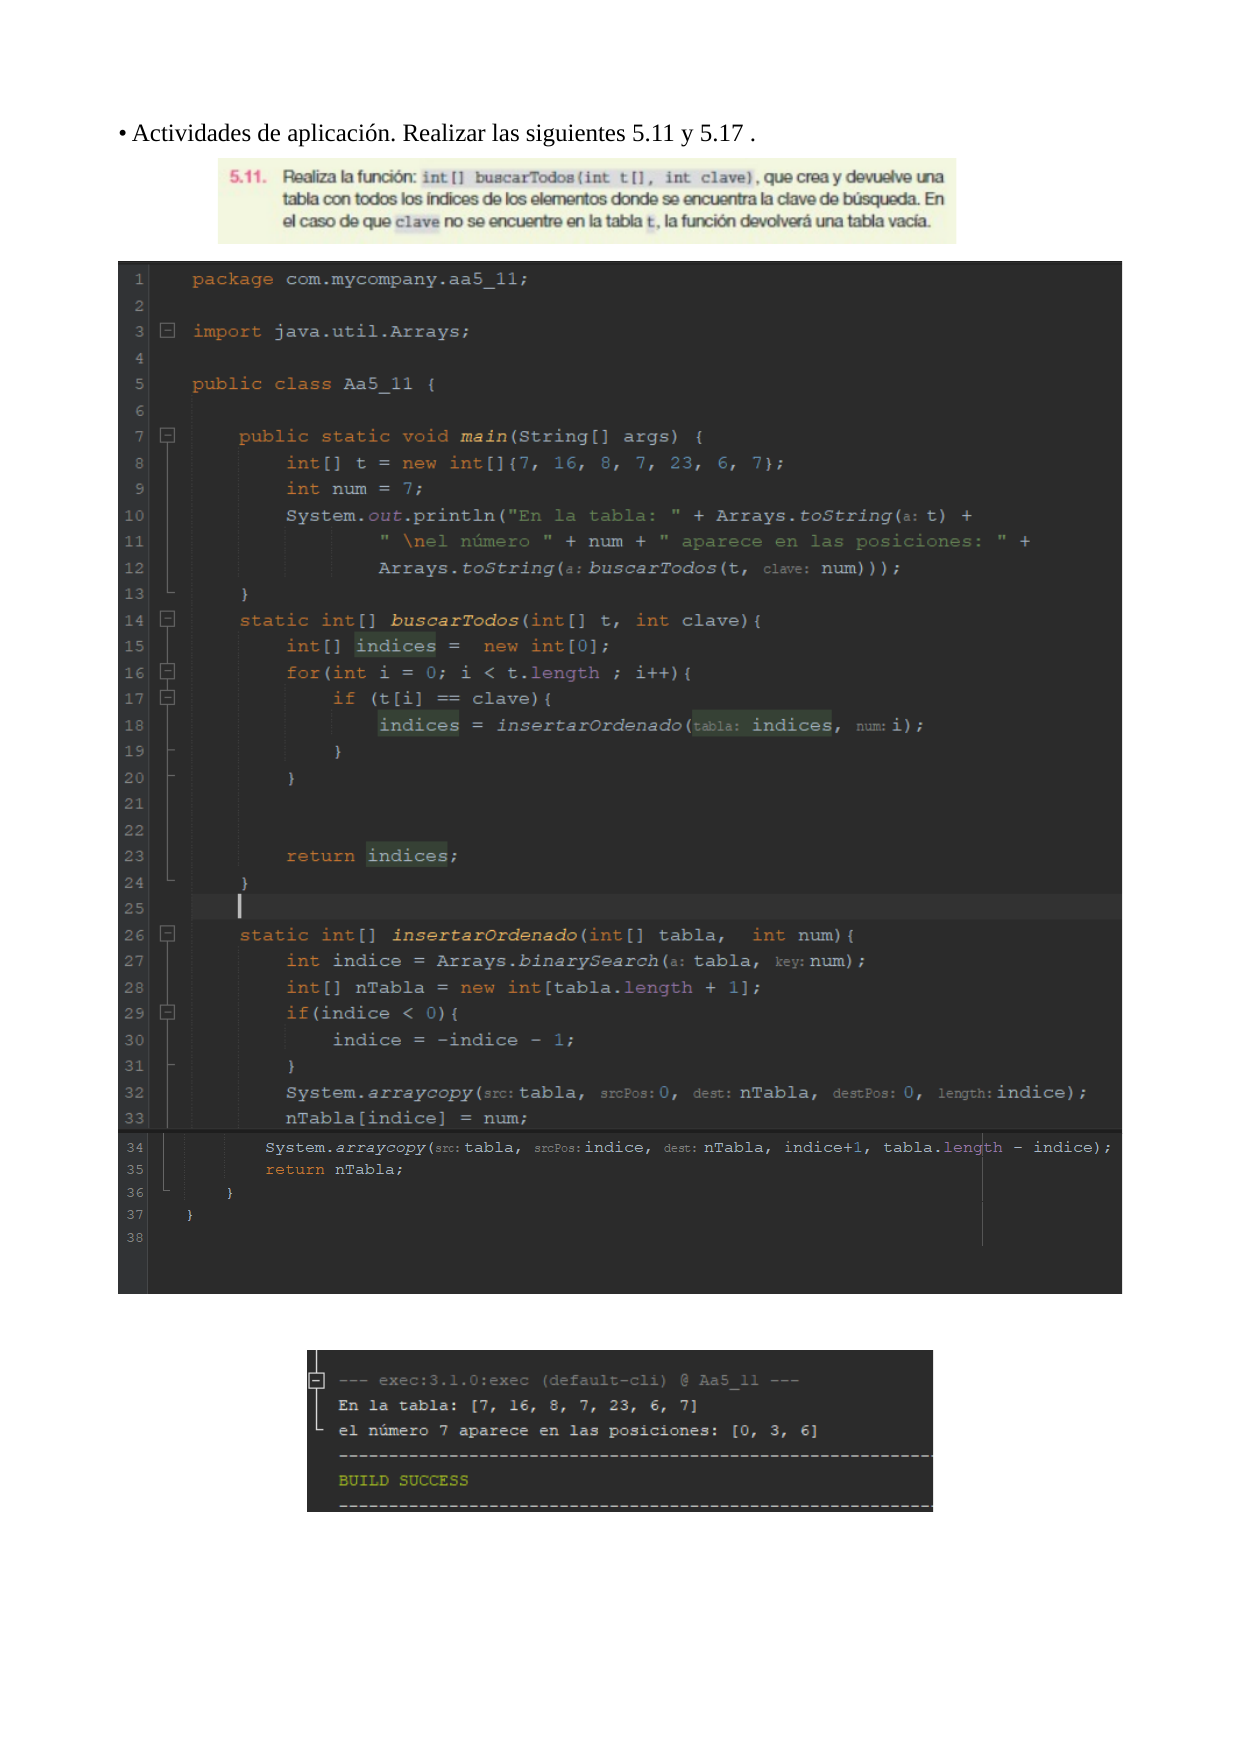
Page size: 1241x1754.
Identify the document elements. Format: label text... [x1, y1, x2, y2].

text • Actividades de aplicación. Realizar las siguientes 5.11 y 5.17 . [118, 118, 1122, 147]
picture [217, 158, 957, 244]
picture [307, 1350, 934, 1512]
picture [118, 261, 1123, 1294]
